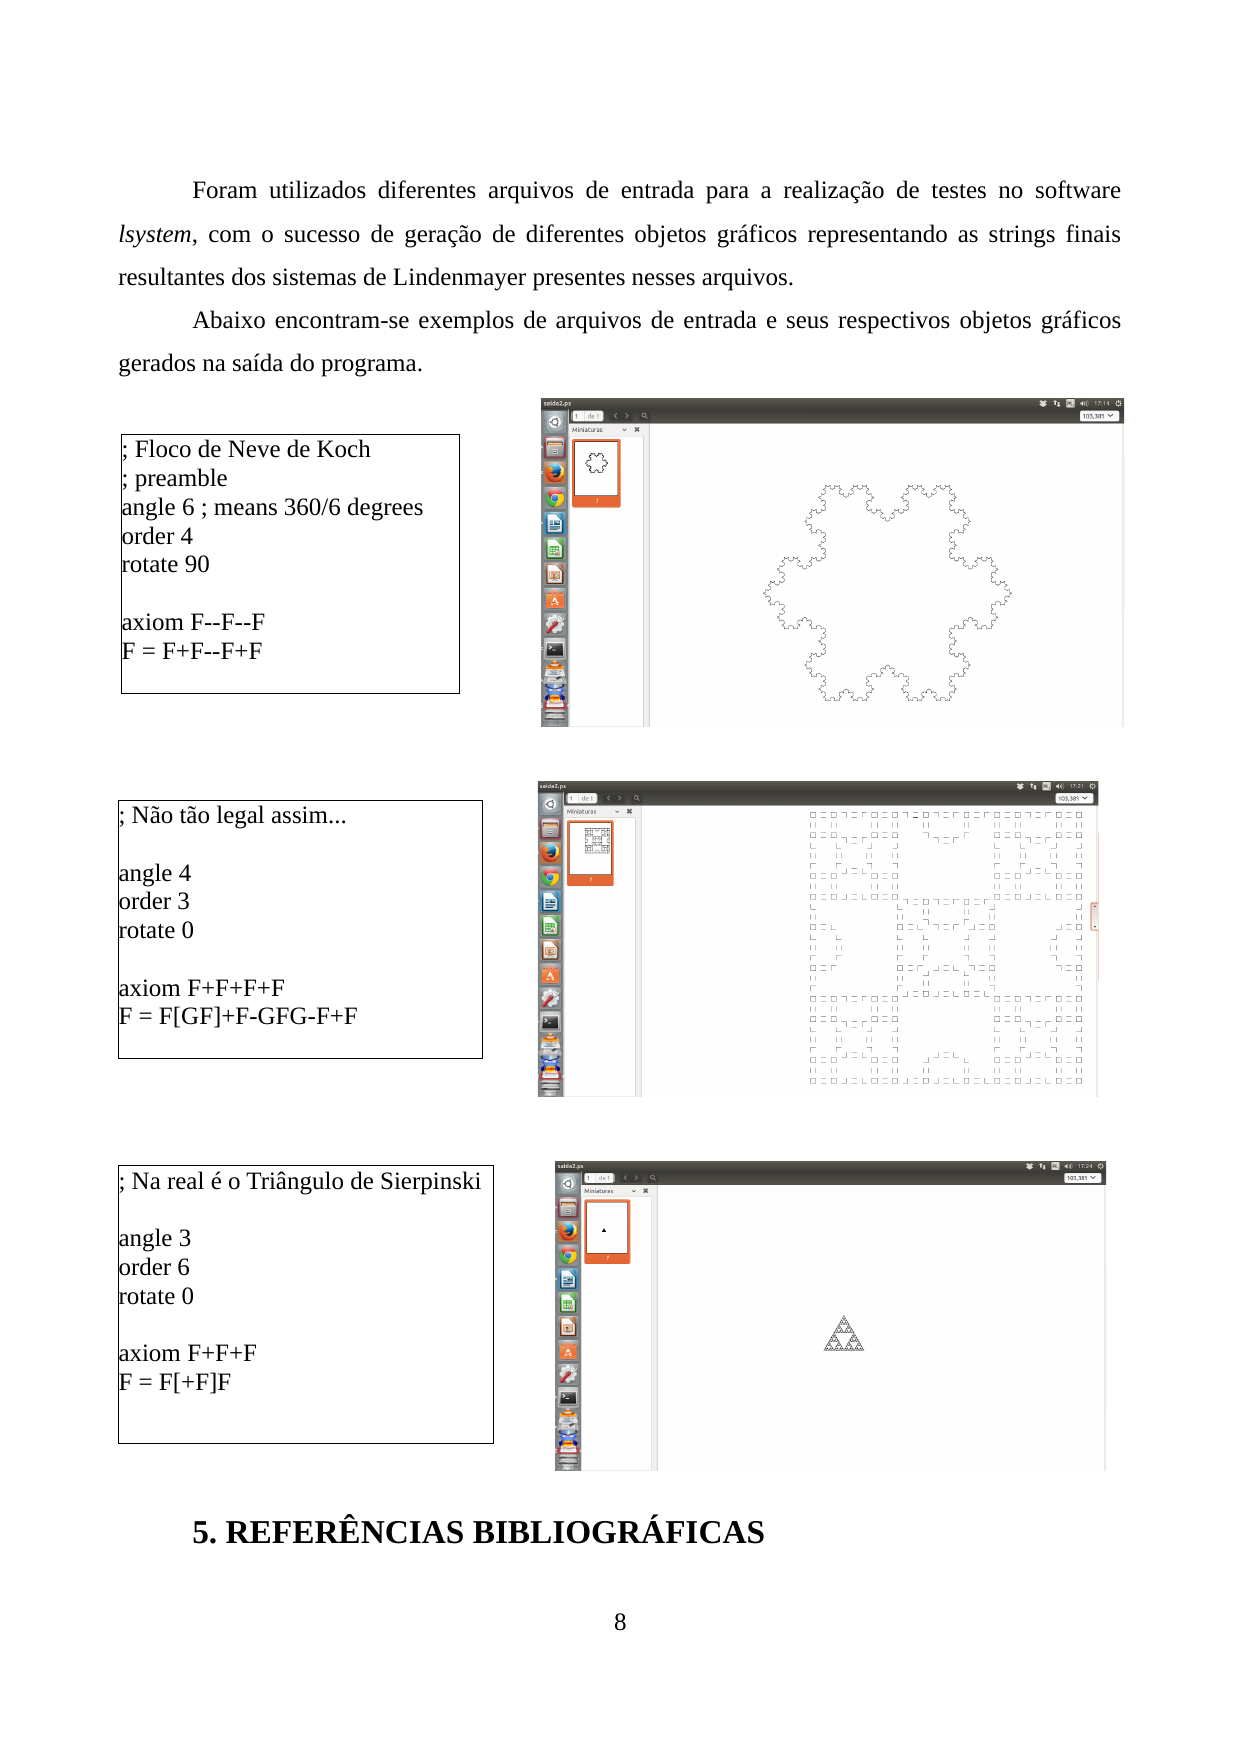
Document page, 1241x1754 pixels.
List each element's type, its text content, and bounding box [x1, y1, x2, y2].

text Foram utilizados diferentes arquivos de entrada para a realização de testes no software lsystem, com o sucesso de geração de diferentes objetos gráficos representando as strings finais resultantes dos sistemas de Lindenmayer presentes nesses arquivos. [118, 176, 1122, 291]
text Abaixo encontram-se exemplos de arquivos de entrada e seus respectivos objetos gráficos gerados na saída do programa. [118, 305, 1122, 377]
text 5. REFERÊNCIAS BIBLIOGRÁFICAS [118, 1512, 1122, 1551]
picture [555, 1161, 1107, 1471]
picture [541, 398, 1125, 727]
picture [537, 781, 1099, 1097]
